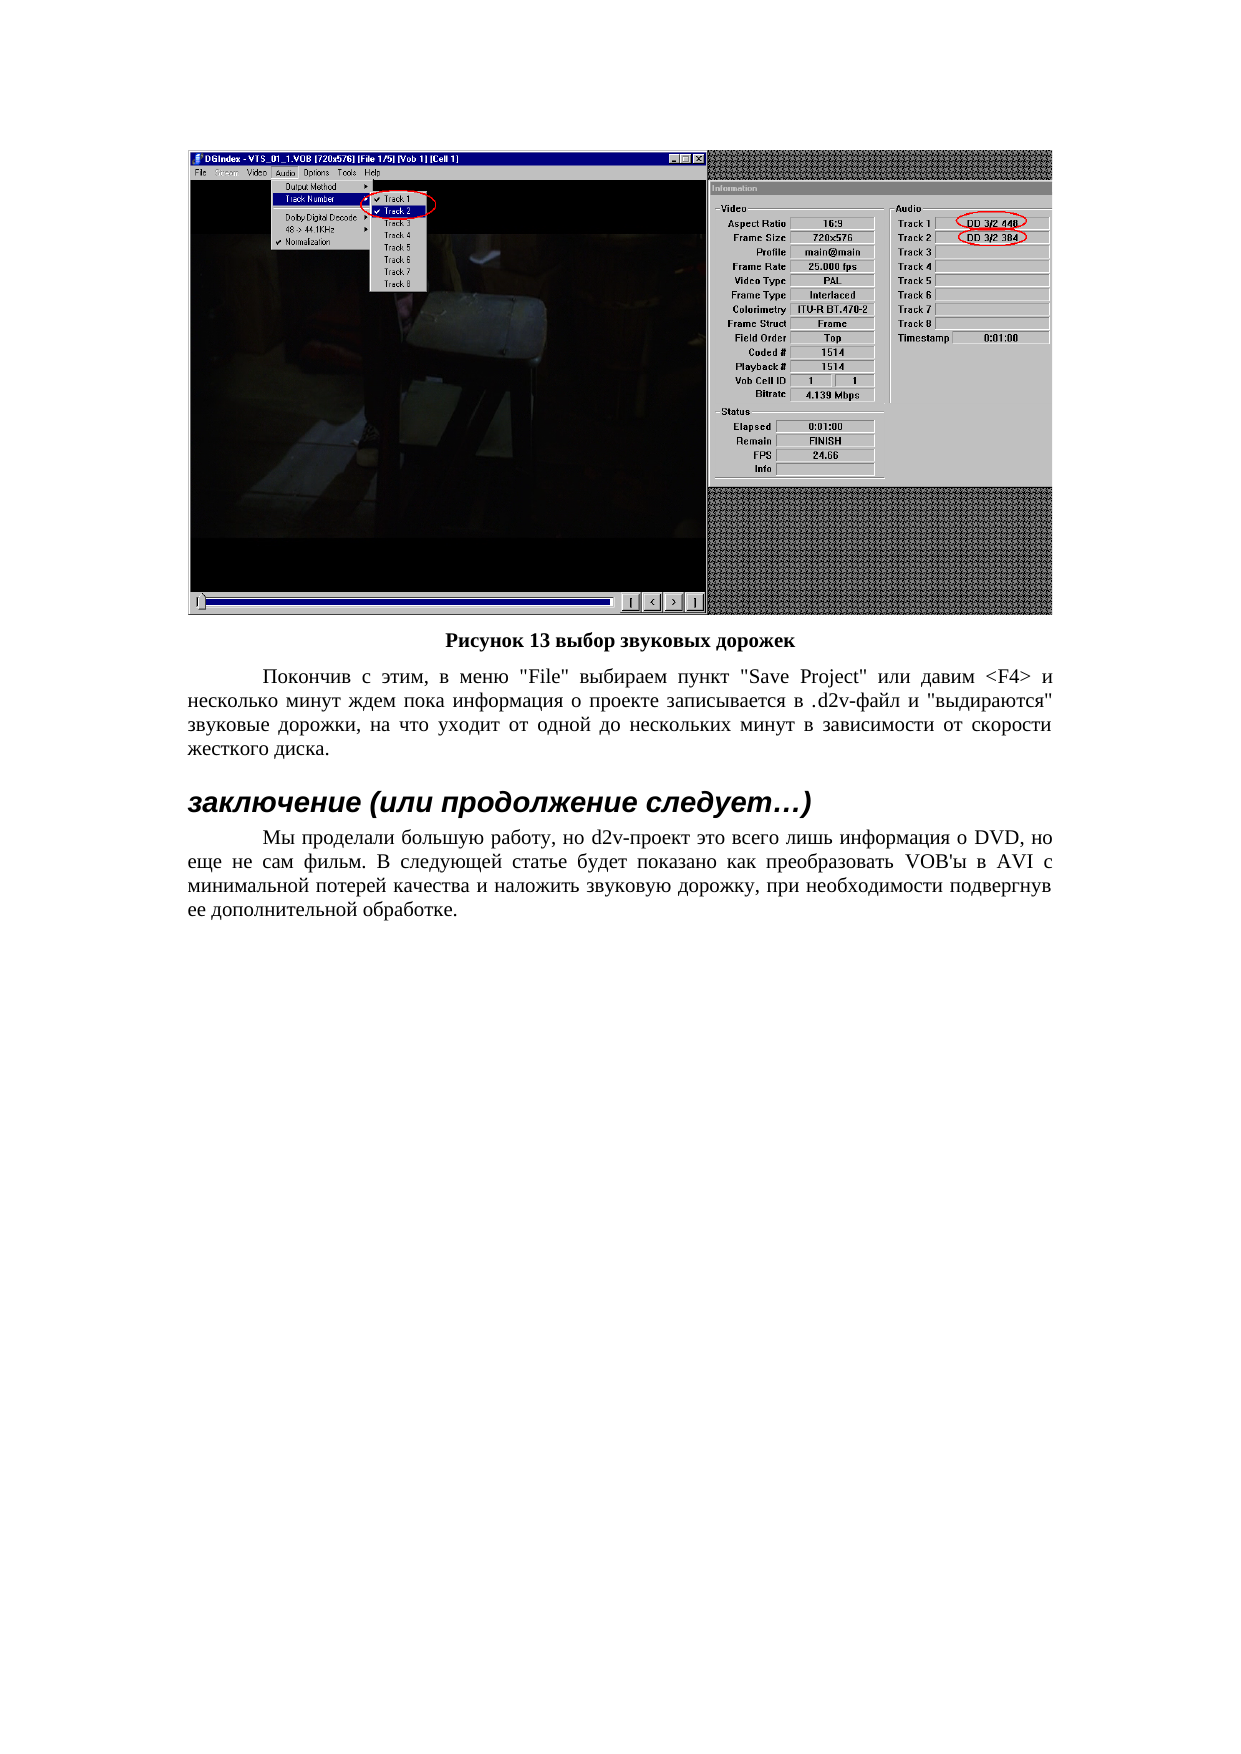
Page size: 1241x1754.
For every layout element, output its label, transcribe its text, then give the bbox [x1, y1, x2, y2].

picture [188, 150, 1053, 615]
text Рисунок 13 выбор звуковых дорожек [187, 628, 1053, 652]
text Мы проделали большую работу, но d2v-проект это всего лишь информация о DVD, но еще не сам фильм. В следующей статье будет показано как преобразовать VOB'ы в AVI с минимальной потерей качества и наложить звуковую дорожку, при необходимости подвергнув ее дополнительной обработке. [187, 825, 1053, 921]
text Покончив с этим, в меню "File" выбираем пункт "Save Project" или давим <F4> и несколько минут ждем пока информация о проекте записывается в .d2v-файл и "выдираются" звуковые дорожки, на что уходит от одной до нескольких минут в зависимости от скорости жесткого диска. [187, 664, 1053, 760]
subtitle заключение (или продолжение следует…) [187, 785, 1053, 819]
